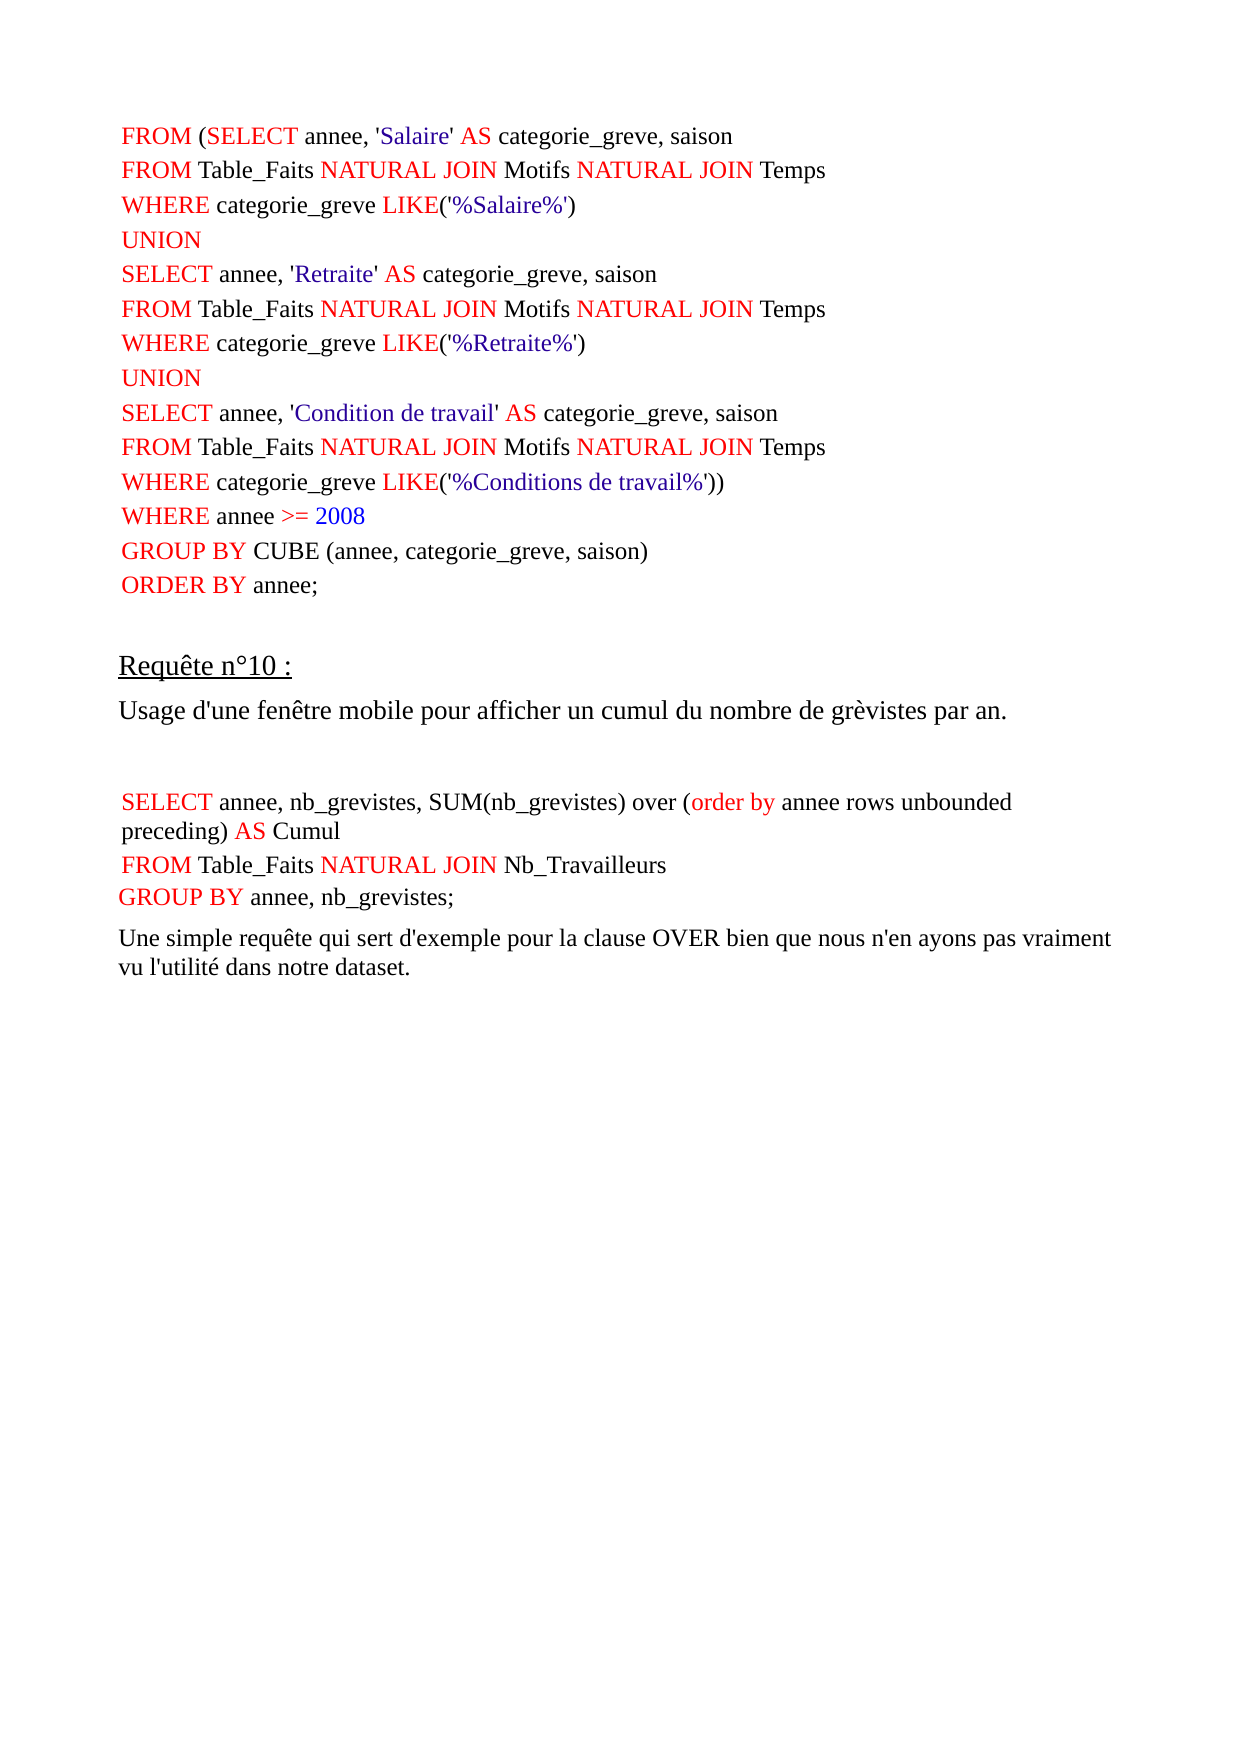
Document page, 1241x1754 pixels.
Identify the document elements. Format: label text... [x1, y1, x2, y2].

table_header WHERE categorie_greve LIKE('%Retraite%') [118, 326, 595, 360]
table_header UNION [118, 360, 216, 395]
table_header SELECT annee, 'Retraite' AS categorie_greve, saison [118, 256, 665, 291]
table_header FROM (SELECT annee, 'Salaire' AS categorie_greve, saison [118, 118, 741, 153]
table_header ORDER BY annee; [118, 568, 328, 602]
table_header FROM Table_Faits NATURAL JOIN Nb_Travailleurs [118, 848, 930, 882]
table_header SELECT annee, nb_grevistes, SUM(nb_grevistes) over (order by annee rows unbounded preceding) AS Cumul [118, 784, 1122, 847]
table_header FROM Table_Faits NATURAL JOIN Motifs NATURAL JOIN Temps [118, 429, 833, 464]
text Usage d'une fenêtre mobile pour afficher un cumul du nombre de grèvistes par an. [118, 694, 1122, 726]
table_header WHERE categorie_greve LIKE('%Conditions de travail%')) [118, 464, 732, 498]
table_header FROM Table_Faits NATURAL JOIN Motifs NATURAL JOIN Temps [118, 291, 833, 326]
text Une simple requête qui sert d'exemple pour la clause OVER bien que nous n'en ayons pas vraiment vu l'utilité dans notre dataset. [118, 923, 1122, 981]
text GROUP BY annee, nb_grevistes; [118, 882, 1122, 911]
text Requête n°10 : [118, 648, 1122, 682]
table_header FROM Table_Faits NATURAL JOIN Motifs NATURAL JOIN Temps [118, 153, 833, 187]
table_header SELECT annee, 'Condition de travail' AS categorie_greve, saison [118, 395, 783, 429]
table_header WHERE annee >= 2008 [118, 499, 378, 533]
table_header GROUP BY CUBE (annee, categorie_greve, saison) [118, 533, 654, 568]
table_header WHERE categorie_greve LIKE('%Salaire%') [118, 187, 585, 222]
table_header UNION [118, 222, 216, 256]
